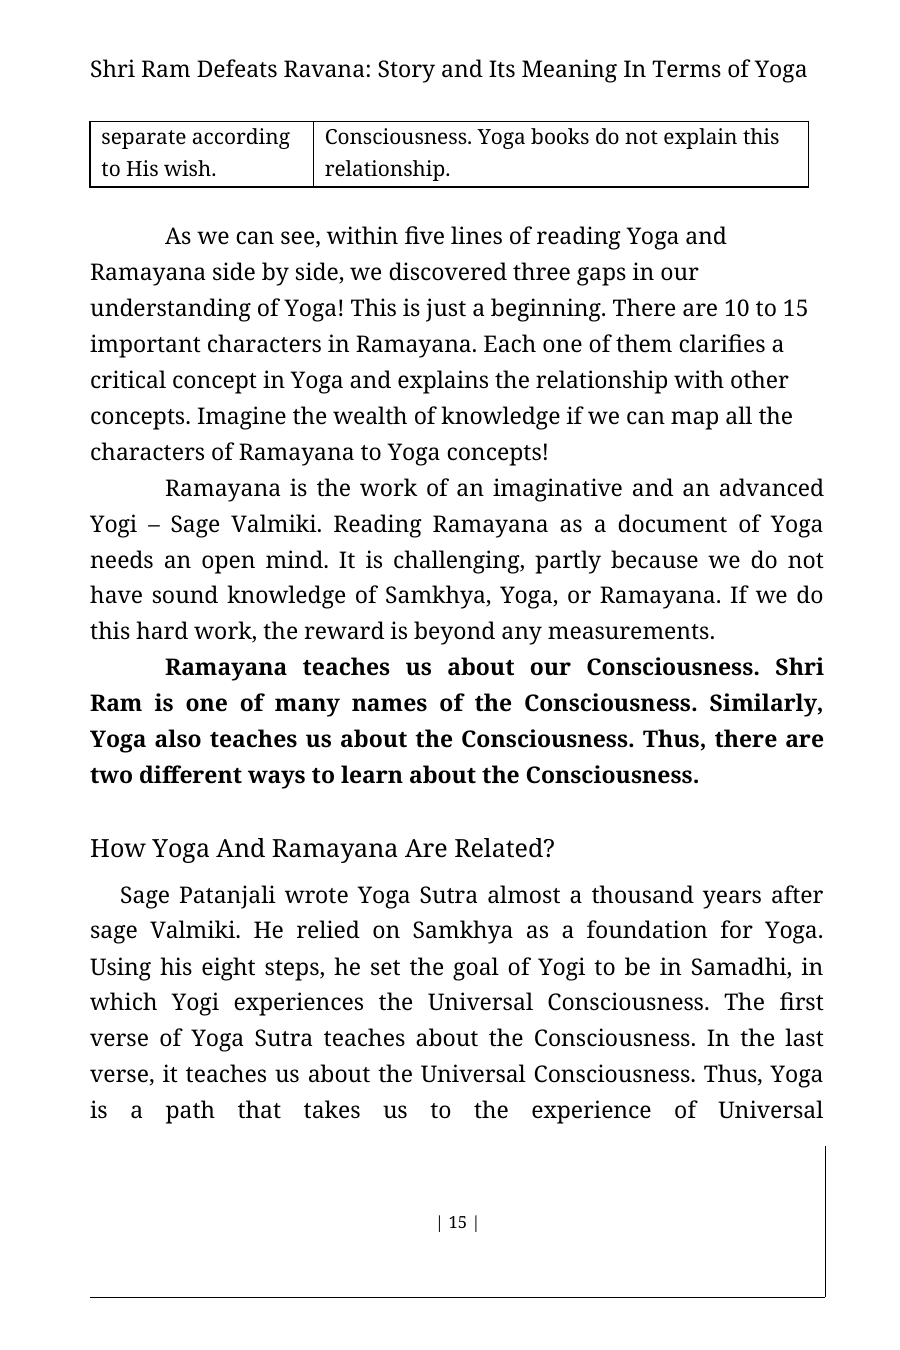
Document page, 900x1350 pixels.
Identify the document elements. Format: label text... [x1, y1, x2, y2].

subtitle How Yoga And Ramayana Are Related? [90, 831, 825, 865]
table_cell separate according to His wish. [91, 122, 313, 186]
table_cell Consciousness. Yoga books do not explain this relationship. [314, 122, 808, 186]
text Ramayana teaches us about our Consciousness. Shri Ram is one of many names of the Consciousness. Similarly, Yoga also teaches us about the Consciousness. Thus, there are two different ways to learn about the Consciousness. [90, 651, 825, 790]
text Ramayana is the work of an imaginative and an advanced Yogi – Sage Valmiki. Reading Ramayana as a document of Yoga needs an open mind. It is challenging, partly because we do not have sound knowledge of Samkhya, Yoga, or Ramayana. If we do this hard work, the reward is beyond any measurements. [90, 472, 825, 647]
text Sage Patanjali wrote Yoga Sutra almost a thousand years after sage Valmiki. He relied on Samkhya as a foundation for Yoga. Using his eight steps, he set the goal of Yogi to be in Samadhi, in which Yogi experiences the Universal Consciousness. The first verse of Yoga Sutra teaches about the Consciousness. In the last verse, it teaches us about the Universal Consciousness. Thus, Yoga is a path that takes us to the experience of Universal [90, 878, 825, 1125]
text As we can see, within five lines of reading Yoga and Ramayana side by side, we discovered three gaps in our understanding of Yoga! This is just a beginning. There are 10 to 15 important characters in Ramayana. Each one of them clarifies a critical concept in Yoga and explains the relationship with other concepts. Imagine the wealth of knowledge if we can map all the characters of Ramayana to Yoga concepts! [90, 220, 825, 467]
